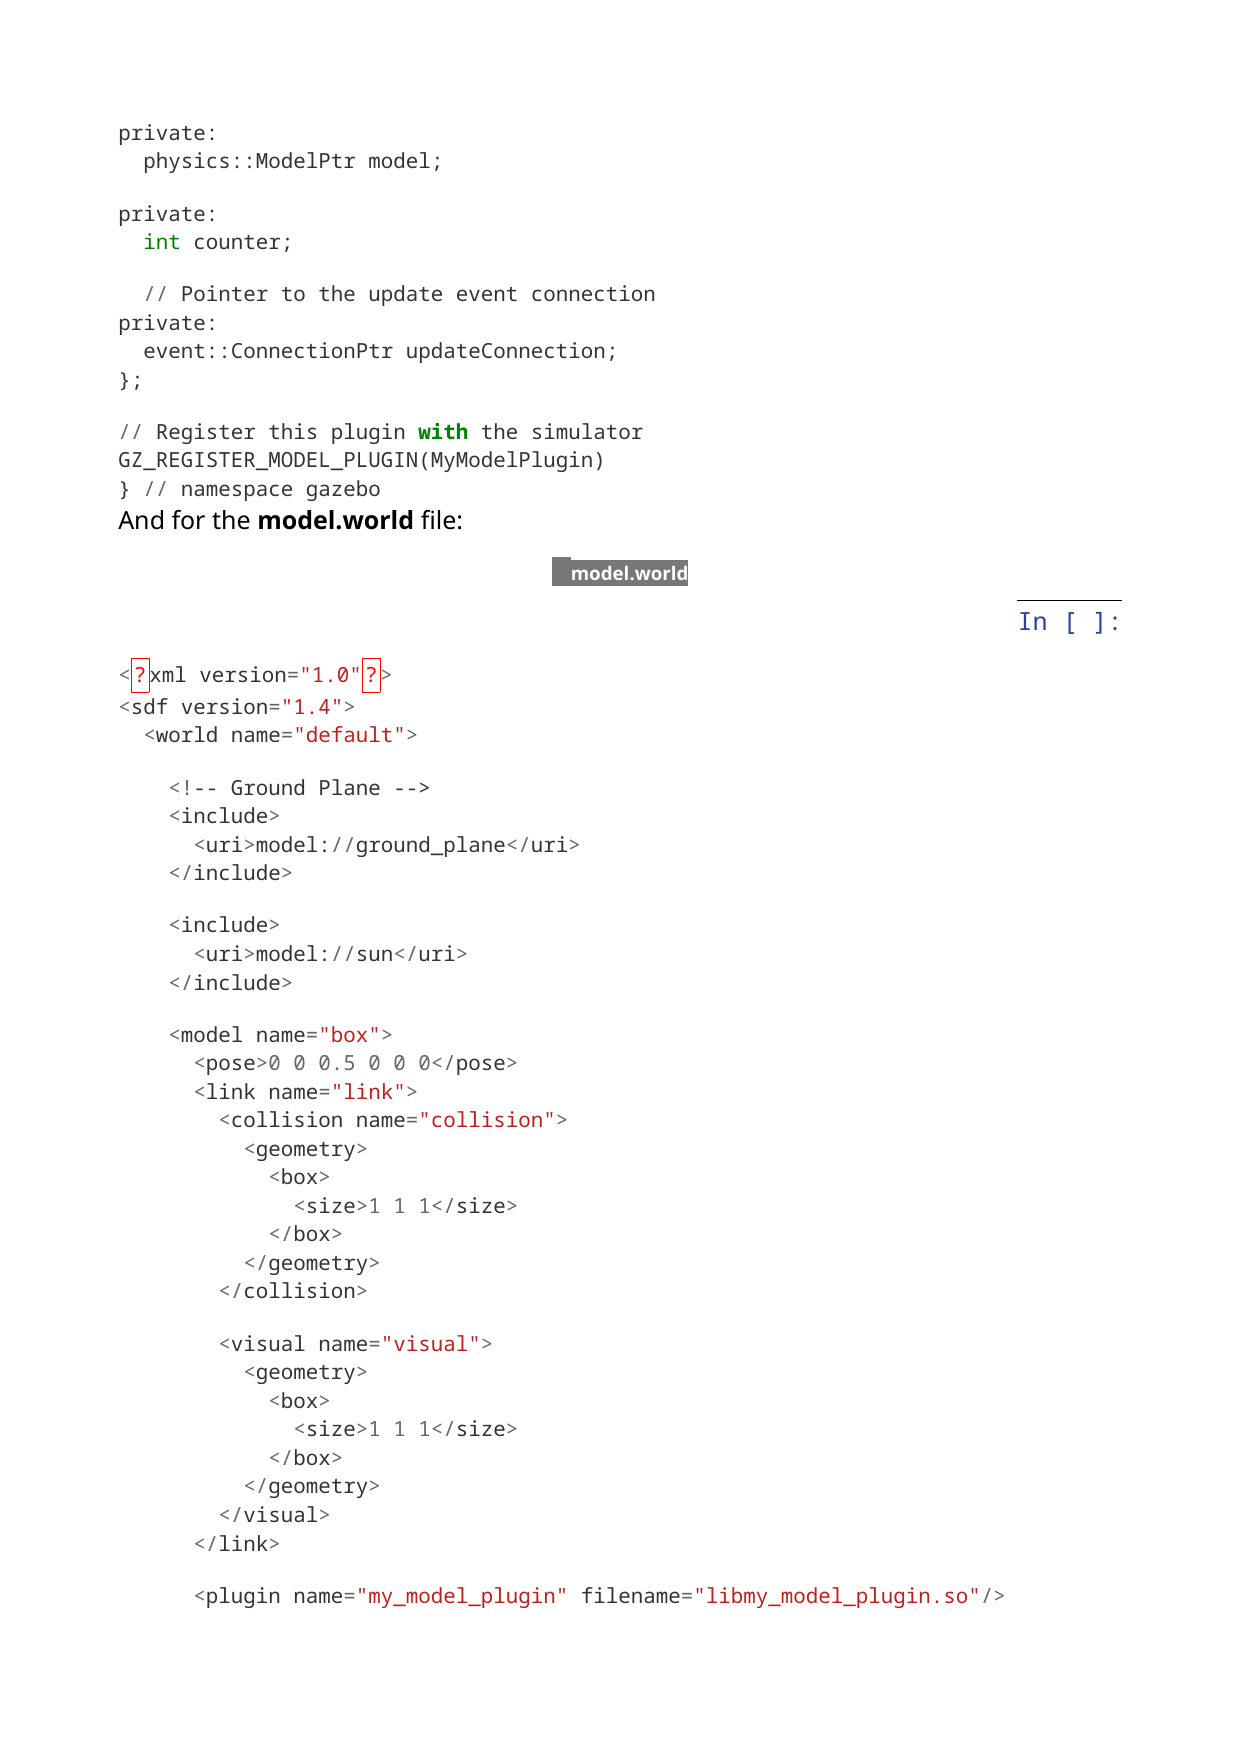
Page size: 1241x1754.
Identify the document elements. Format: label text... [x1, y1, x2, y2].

text <box> [118, 1386, 1122, 1414]
text ? [132, 659, 149, 692]
text <visual name="visual"> [118, 1329, 1122, 1357]
text </geometry> [118, 1472, 1122, 1500]
text }; [118, 365, 1122, 393]
text <geometry> [118, 1357, 1122, 1386]
text <box> [118, 1162, 1122, 1191]
text // Pointer to the update event connection [118, 279, 1122, 308]
text model.world [118, 557, 1122, 586]
text <link name="link"> [118, 1077, 1122, 1105]
text </box> [118, 1219, 1122, 1248]
text private: [118, 199, 1122, 227]
text <uri>model://sun</uri> [118, 939, 1122, 968]
text <uri>model://ground_plane</uri> [118, 830, 1122, 858]
text <collision name="collision"> [118, 1105, 1122, 1134]
text } // namespace gazebo [118, 474, 1122, 502]
text In [ ]: [118, 600, 1122, 637]
text GZ_REGISTER_MODEL_PLUGIN(MyModelPlugin) [118, 445, 1122, 474]
text <size>1 1 1</size> [118, 1191, 1122, 1219]
text </include> [118, 968, 1122, 996]
text <plugin name="my_model_plugin" filename="libmy_model_plugin.so"/> [118, 1581, 1122, 1609]
text </geometry> [118, 1248, 1122, 1277]
text <sdf version="1.4"> [118, 692, 1122, 721]
text <include> [118, 801, 1122, 830]
text int counter; [118, 227, 1122, 256]
text physics::ModelPtr model; [118, 147, 1122, 175]
text <model name="box"> [118, 1020, 1122, 1048]
text private: [118, 118, 1122, 147]
text < [118, 658, 131, 692]
text event::ConnectionPtr updateConnection; [118, 336, 1122, 365]
text </include> [118, 858, 1122, 887]
text <pose>0 0 0.5 0 0 0</pose> [118, 1048, 1122, 1077]
text And for the model.world file: [118, 502, 1122, 536]
text // Register this plugin with the simulator [118, 417, 1122, 445]
text xml version="1.0" [150, 658, 362, 692]
text ? [363, 659, 380, 692]
text > [381, 658, 1122, 692]
text <!-- Ground Plane --> [118, 773, 1122, 801]
text </link> [118, 1529, 1122, 1557]
text </visual> [118, 1500, 1122, 1529]
text <size>1 1 1</size> [118, 1414, 1122, 1443]
text <geometry> [118, 1134, 1122, 1162]
text <world name="default"> [118, 721, 1122, 749]
text </collision> [118, 1277, 1122, 1305]
text <include> [118, 911, 1122, 939]
text private: [118, 308, 1122, 336]
text </box> [118, 1443, 1122, 1472]
